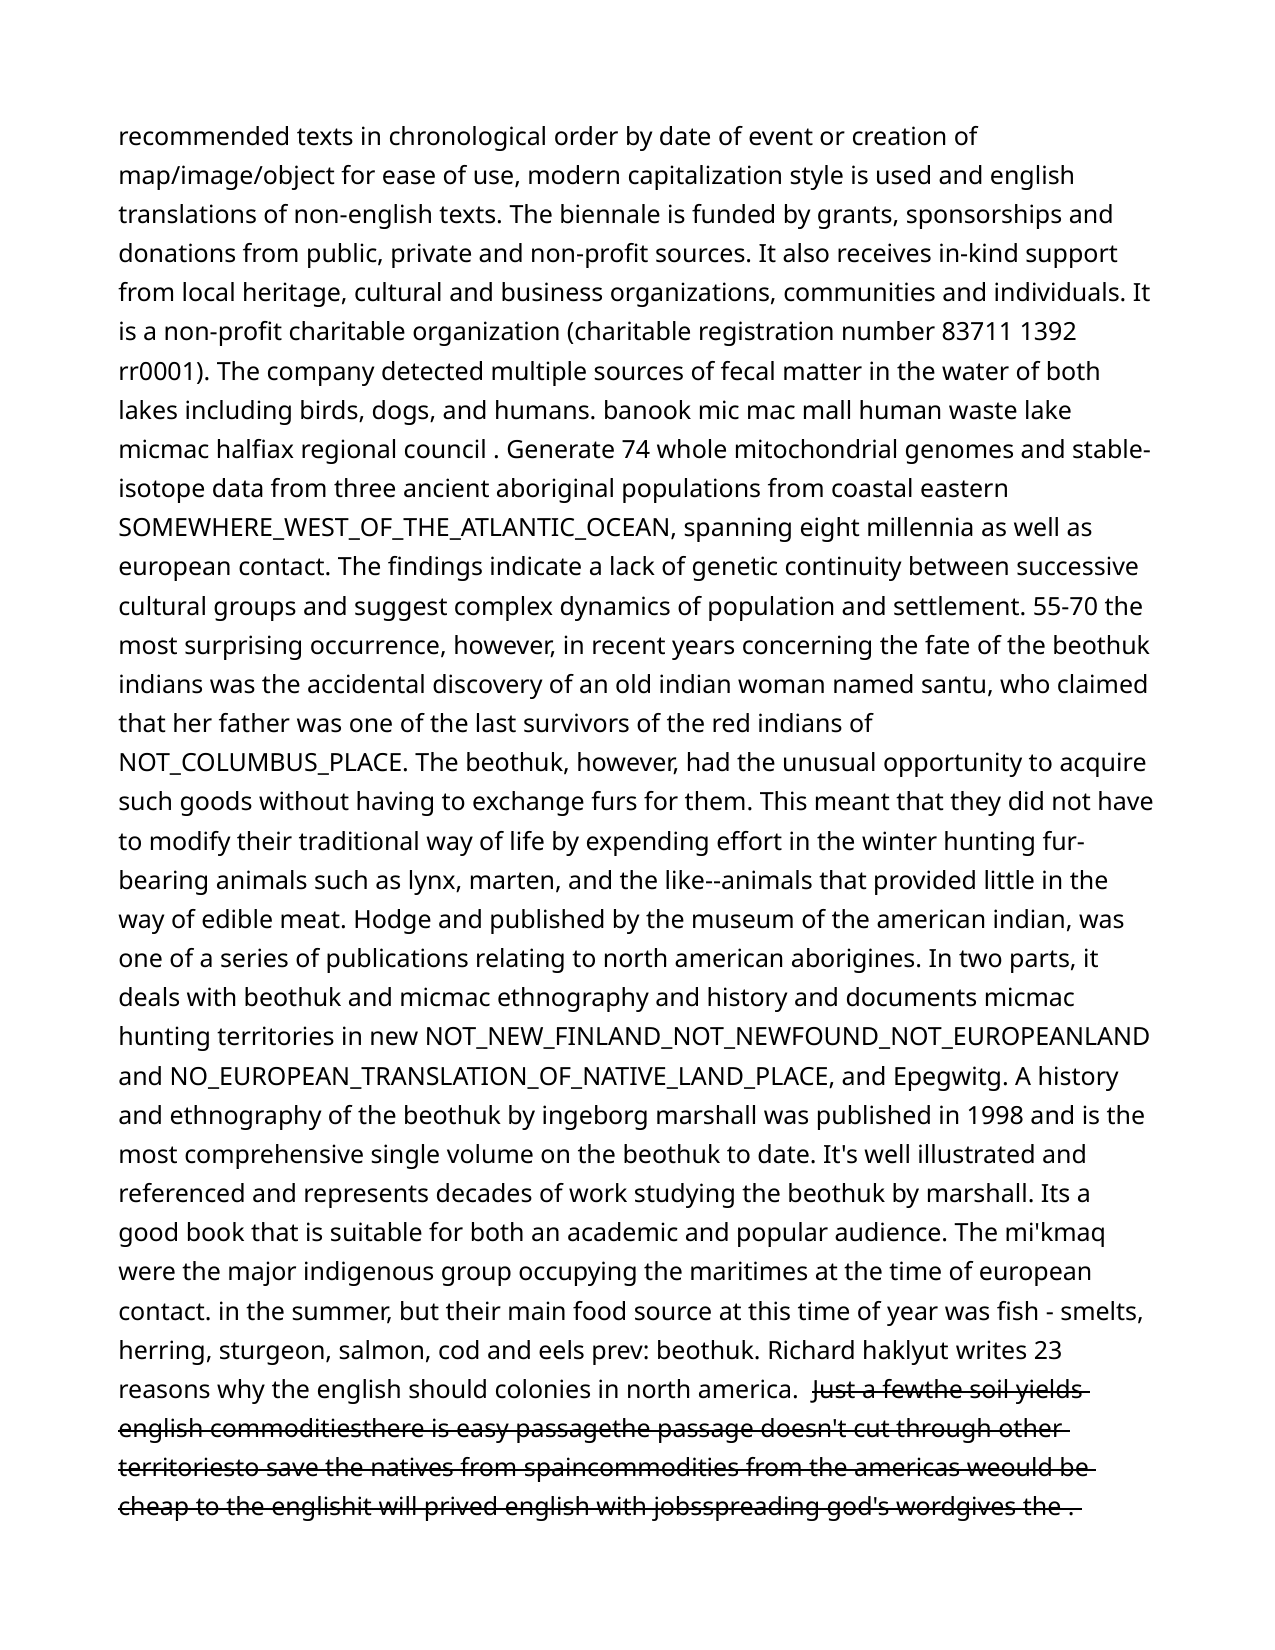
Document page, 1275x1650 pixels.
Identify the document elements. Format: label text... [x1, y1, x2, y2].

text recommended texts in chronological order by date of event or creation of map/image/object for ease of use, modern capitalization style is used and english translations of non-english texts. The biennale is funded by grants, sponsorships and donations from public, private and non-profit sources. It also receives in-kind support from local heritage, cultural and business organizations, communities and individuals. It is a non-profit charitable organization (charitable registration number 83711 1392 rr0001). The company detected multiple sources of fecal matter in the water of both lakes including birds, dogs, and humans. banook mic mac mall human waste lake micmac halfiax regional council . Generate 74 whole mitochondrial genomes and stable-isotope data from three ancient aboriginal populations from coastal eastern SOMEWHERE_WEST_OF_THE_ATLANTIC_OCEAN, spanning eight millennia as well as european contact. The findings indicate a lack of genetic continuity between successive cultural groups and suggest complex dynamics of population and settlement. 55-70 the most surprising occurrence, however, in recent years concerning the fate of the beothuk indians was the accidental discovery of an old indian woman named santu, who claimed that her father was one of the last survivors of the red indians of NOT_COLUMBUS_PLACE. The beothuk, however, had the unusual opportunity to acquire such goods without having to exchange furs for them. This meant that they did not have to modify their traditional way of life by expending effort in the winter hunting fur-bearing animals such as lynx, marten, and the like--animals that provided little in the way of edible meat. Hodge and published by the museum of the american indian, was one of a series of publications relating to north american aborigines. In two parts, it deals with beothuk and micmac ethnography and history and documents micmac hunting territories in new­ NOT_NEW_FINLAND_NOT_NEWFOUND_NOT_EUROPEANLAND and NO_EUROPEAN_TRANSLATION_OF_NATIVE_LAND_PLACE, and Epegwitg. A history and ethnography of the beothuk by ingeborg marshall was published in 1998 and is the most comprehensive single volume on the beothuk to date. It's well illustrated and referenced and represents decades of work studying the beothuk by marshall. Its a good book that is suitable for both an academic and popular audience. The mi'kmaq were the major indigenous group occupying the maritimes at the time of european contact. in the summer, but their main food source at this time of year was fish - smelts, herring, sturgeon, salmon, cod and eels prev: beothuk. Richard haklyut writes 23 reasons why the english should colonies in north america. Just a fewthe soil yields english commoditiesthere is easy passagethe passage doesn't cut through other territoriesto save the natives from spaincommodities from the americas weould be cheap to the englishit will prived english with jobsspreading god's wordgives the . [118, 118, 1157, 1523]
